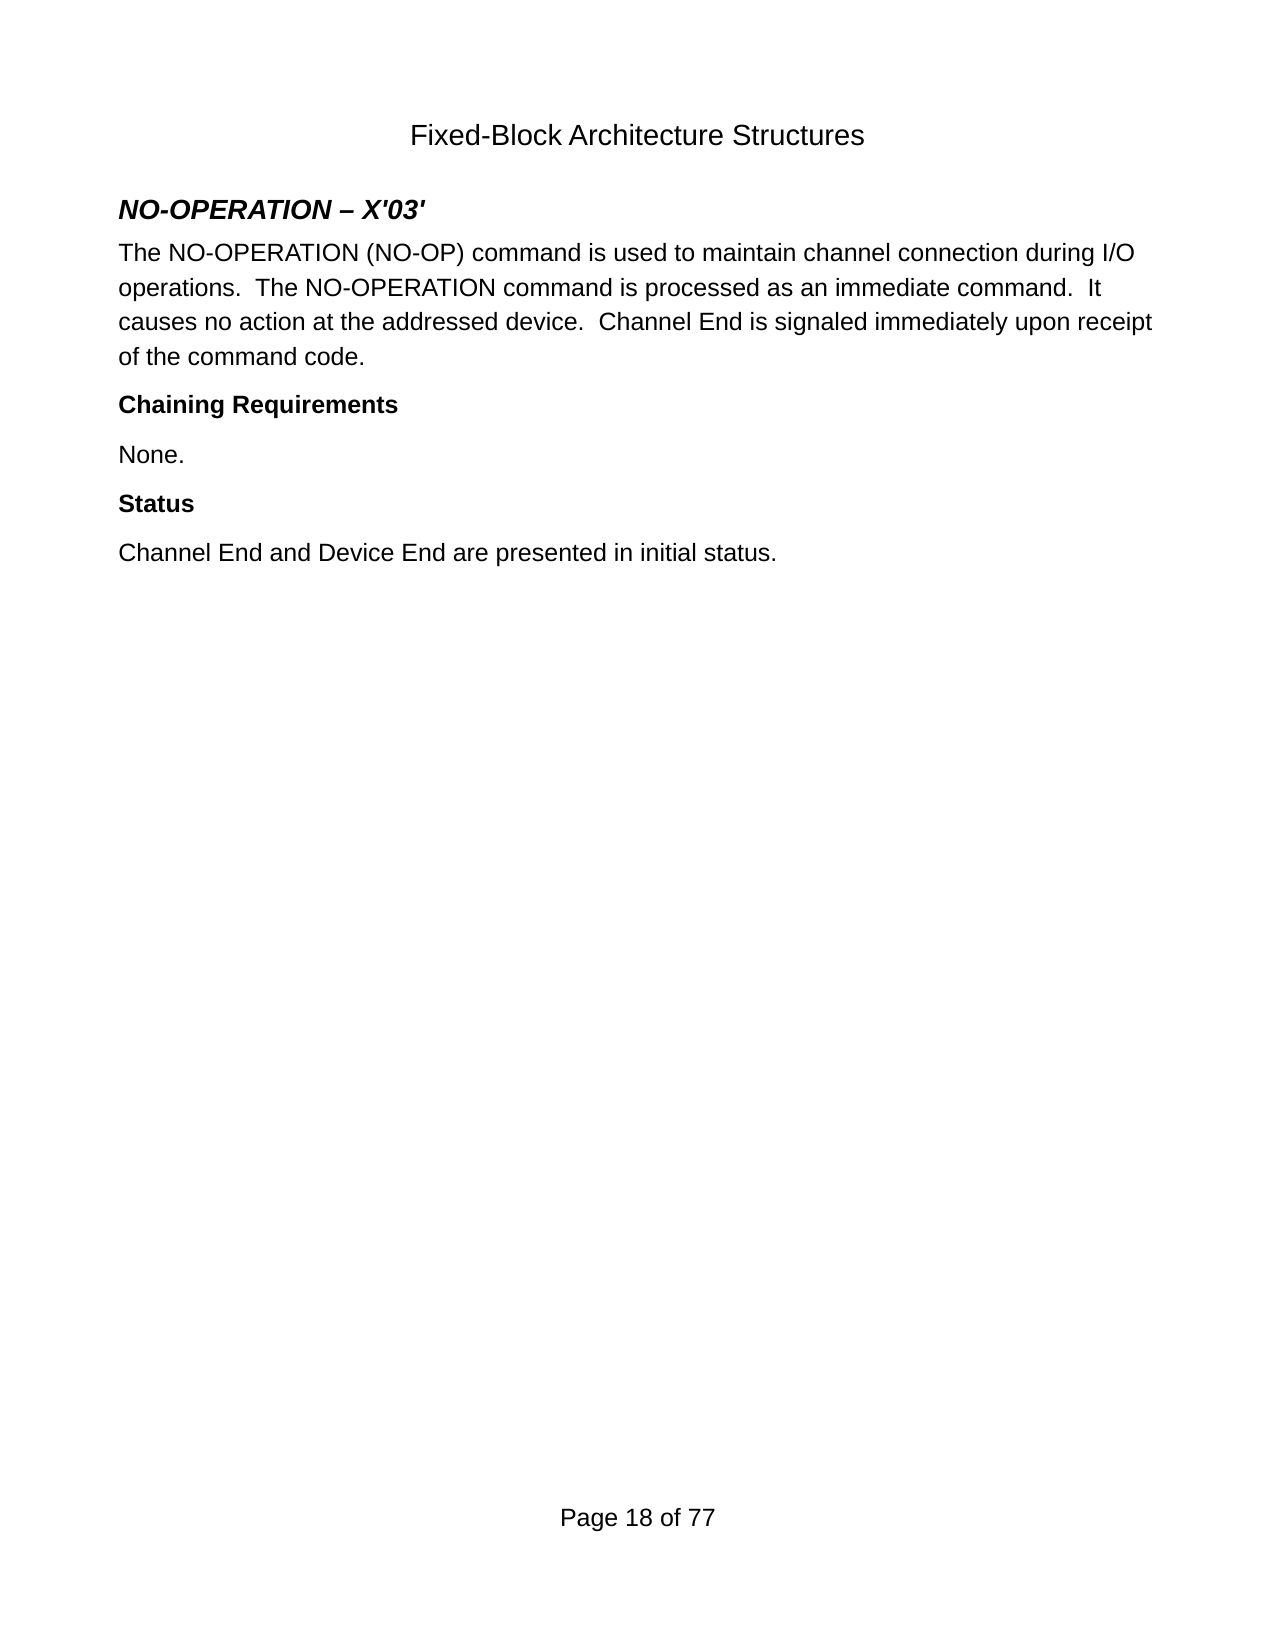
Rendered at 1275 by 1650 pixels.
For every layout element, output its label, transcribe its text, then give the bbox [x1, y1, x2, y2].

subtitle NO-OPERATION – X'03' [118, 194, 1157, 226]
text Status [118, 489, 1157, 517]
text Channel End and Device End are presented in initial status. [118, 538, 1157, 566]
text Chaining Requirements [118, 391, 1157, 419]
text None. [118, 439, 1157, 468]
text The NO-OPERATION (NO-OP) command is used to maintain channel connection during I/O operations. The NO-OPERATION command is processed as an immediate command. It causes no action at the addressed device. Channel End is signaled immediately upon receipt of the command code. [118, 238, 1157, 370]
